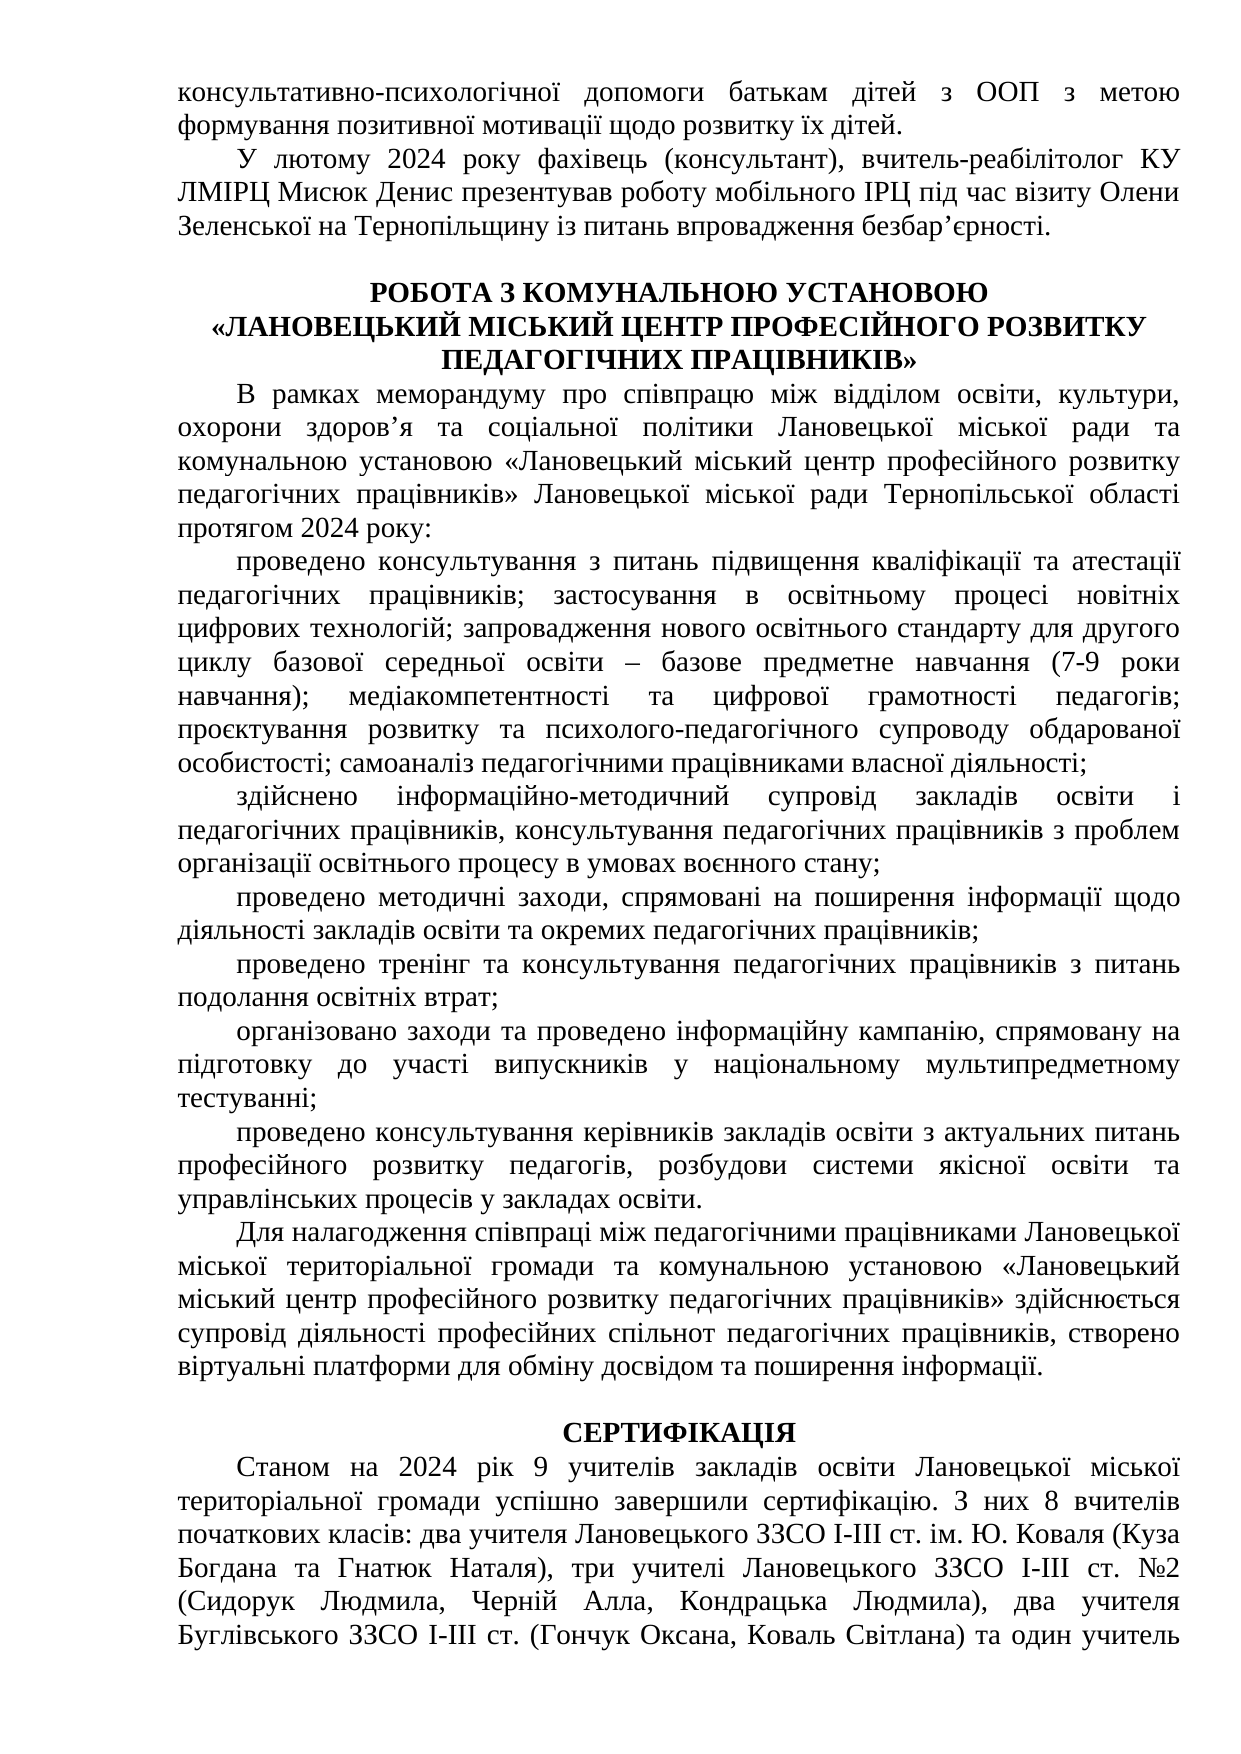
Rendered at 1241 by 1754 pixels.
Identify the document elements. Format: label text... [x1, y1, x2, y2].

text консультативно-психологічної допомоги батькам дітей з ООП з метою формування позитивної мотивації щодо розвитку їх дітей. [177, 74, 1181, 141]
text «ЛАНОВЕЦЬКИЙ МІСЬКИЙ ЦЕНТР ПРОФЕСІЙНОГО РОЗВИТКУ ПЕДАГОГІЧНИХ ПРАЦІВНИКІВ» [177, 309, 1181, 376]
text проведено методичні заходи, спрямовані на поширення інформації щодо діяльності закладів освіти та окремих педагогічних працівників; [177, 879, 1181, 946]
text СЕРТИФІКАЦІЯ [177, 1416, 1181, 1449]
text У лютому 2024 року фахівець (консультант), вчитель-реабілітолог КУ ЛМІРЦ Мисюк Денис презентував роботу мобільного ІРЦ під час візиту Олени Зеленської на Тернопільщину із питань впровадження безбар’єрності. [177, 141, 1181, 242]
text Станом на 2024 рік 9 учителів закладів освіти Лановецької міської територіальної громади успішно завершили сертифікацію. З них 8 вчителів початкових класів: два учителя Лановецького ЗЗСО І-ІІІ ст. ім. Ю. Коваля (Куза Богдана та Гнатюк Наталя), три учителі Лановецького ЗЗСО І-ІІІ ст. №2 (Сидорук Людмила, Черній Алла, Кондрацька Людмила), два учителя Буглівського ЗЗСО І-ІІІ ст. (Гончук Оксана, Коваль Світлана) та один учитель [177, 1449, 1181, 1650]
text Для налагодження співпраці між педагогічними працівниками Лановецької міської територіальної громади та комунальною установою «Лановецький міський центр професійного розвитку педагогічних працівників» здійснюється супровід діяльності професійних спільнот педагогічних працівників, створено віртуальні платформи для обміну досвідом та поширення інформації. [177, 1214, 1181, 1382]
text В рамках меморандуму про співпрацю між відділом освіти, культури, охорони здоров’я та соціальної політики Лановецької міської ради та комунальною установою «Лановецький міський центр професійного розвитку педагогічних працівників» Лановецької міської ради Тернопільської області протягом 2024 року: [177, 376, 1181, 543]
text РОБОТА З КОМУНАЛЬНОЮ УСТАНОВОЮ [177, 275, 1181, 309]
text організовано заходи та проведено інформаційну кампанію, спрямовану на підготовку до участі випускників у національному мультипредметному тестуванні; [177, 1013, 1181, 1114]
text проведено консультування з питань підвищення кваліфікації та атестації педагогічних працівників; застосування в освітньому процесі новітніх цифрових технологій; запровадження нового освітнього стандарту для другого циклу базової середньої освіти – базове предметне навчання (7-9 роки навчання); медіакомпетентності та цифрової грамотності педагогів; проєктування розвитку та психолого-педагогічного супроводу обдарованої особистості; самоаналіз педагогічними працівниками власної діяльності; [177, 543, 1181, 778]
text проведено консультування керівників закладів освіти з актуальних питань професійного розвитку педагогів, розбудови системи якісної освіти та управлінських процесів у закладах освіти. [177, 1114, 1181, 1214]
text здійснено інформаційно-методичний супровід закладів освіти і педагогічних працівників, консультування педагогічних працівників з проблем організації освітнього процесу в умовах воєнного стану; [177, 778, 1181, 879]
text проведено тренінг та консультування педагогічних працівників з питань подолання освітніх втрат; [177, 946, 1181, 1013]
